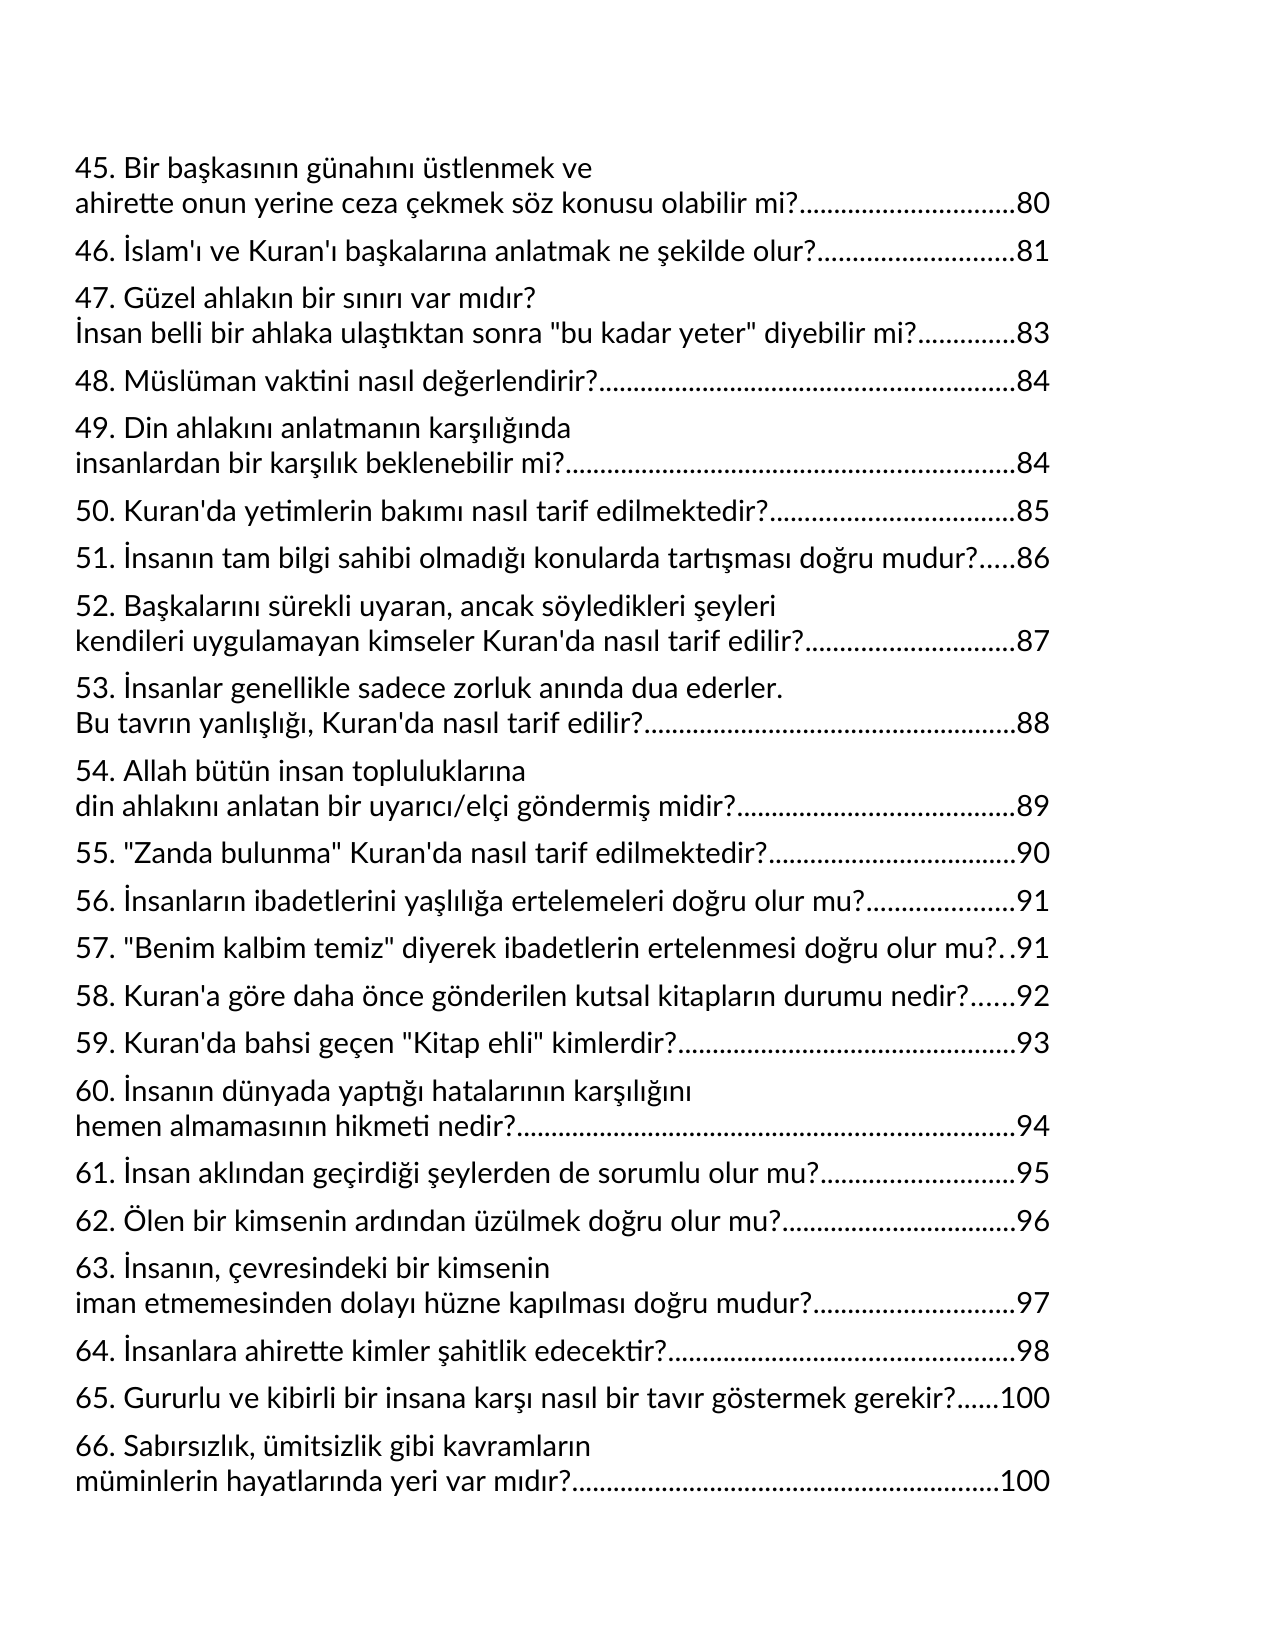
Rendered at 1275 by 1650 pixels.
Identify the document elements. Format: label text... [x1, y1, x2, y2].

subtitle 58. Kuran'a göre daha önce gönderilen kutsal kitapların durumu nedir? 92 [75, 977, 1200, 1012]
subtitle 64. İnsanlara ahirette kimler şahitlik edecektir? 98 [75, 1332, 1200, 1367]
subtitle 51. İnsanın tam bilgi sahibi olmadığı konularda tartışması doğru mudur? 86 [75, 540, 1200, 575]
subtitle 46. İslam'ı ve Kuran'ı başkalarına anlatmak ne şekilde olur? 81 [75, 232, 1200, 267]
subtitle 63. İnsanın, çevresindeki bir kimsenin iman etmemesinden dolayı hüzne kapılması doğru mudur? 97 [75, 1250, 1200, 1320]
subtitle 59. Kuran'da bahsi geçen "Kitap ehli" kimlerdir? 93 [75, 1025, 1200, 1060]
subtitle 61. İnsan aklından geçirdiği şeylerden de sorumlu olur mu? 95 [75, 1155, 1200, 1190]
subtitle 53. İnsanlar genellikle sadece zorluk anında dua ederler. Bu tavrın yanlışlığı, Kuran'da nasıl tarif edilir? 88 [75, 670, 1200, 740]
subtitle 56. İnsanların ibadetlerini yaşlılığa ertelemeleri doğru olur mu? 91 [75, 882, 1200, 917]
subtitle 48. Müslüman vaktini nasıl değerlendirir? 84 [75, 362, 1200, 397]
subtitle 60. İnsanın dünyada yaptığı hatalarının karşılığını hemen almamasının hikmeti nedir? 94 [75, 1072, 1200, 1142]
subtitle 52. Başkalarını sürekli uyaran, ancak söyledikleri şeyleri kendileri uygulamayan kimseler Kuran'da nasıl tarif edilir? 87 [75, 587, 1200, 657]
subtitle 50. Kuran'da yetimlerin bakımı nasıl tarif edilmektedir? 85 [75, 492, 1200, 527]
subtitle 65. Gururlu ve kibirli bir insana karşı nasıl bir tavır göstermek gerekir? 100 [75, 1380, 1200, 1415]
subtitle 57. "Benim kalbim temiz" diyerek ibadetlerin ertelenmesi doğru olur mu? 91 [75, 930, 1200, 965]
subtitle 47. Güzel ahlakın bir sınırı var mıdır? İnsan belli bir ahlaka ulaştıktan sonra "bu kadar yeter" diyebilir mi? 83 [75, 280, 1200, 350]
subtitle 62. Ölen bir kimsenin ardından üzülmek doğru olur mu? 96 [75, 1202, 1200, 1237]
subtitle 54. Allah bütün insan topluluklarına din ahlakını anlatan bir uyarıcı/elçi göndermiş midir? 89 [75, 752, 1200, 822]
subtitle 45. Bir başkasının günahını üstlenmek ve ahirette onun yerine ceza çekmek söz konusu olabilir mi? 80 [75, 150, 1200, 220]
subtitle 66. Sabırsızlık, ümitsizlik gibi kavramların müminlerin hayatlarında yeri var mıdır? 100 [75, 1427, 1200, 1497]
subtitle 55. "Zanda bulunma" Kuran'da nasıl tarif edilmektedir? 90 [75, 835, 1200, 870]
subtitle 49. Din ahlakını anlatmanın karşılığında insanlardan bir karşılık beklenebilir mi? 84 [75, 410, 1200, 480]
